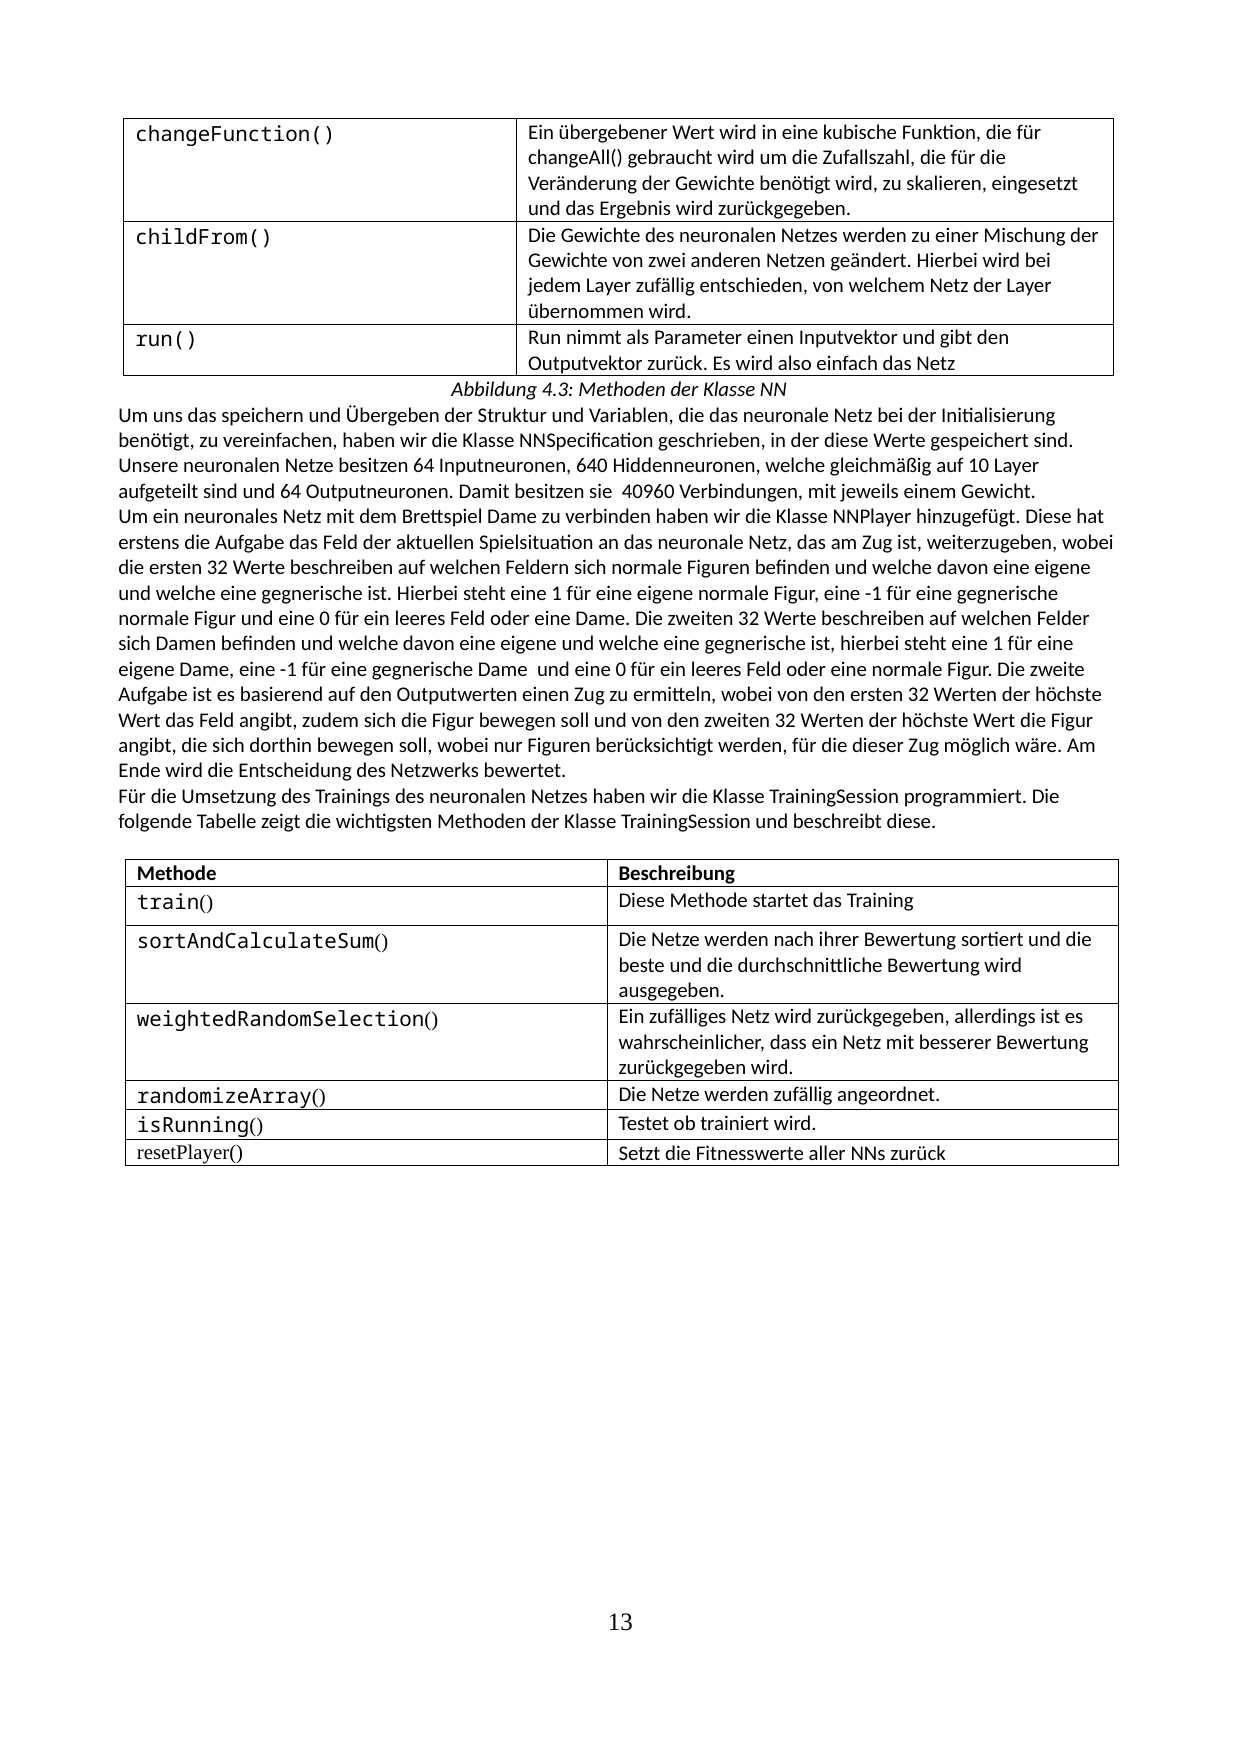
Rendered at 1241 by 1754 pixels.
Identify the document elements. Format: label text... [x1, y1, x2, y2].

table_cell resetPlayer() [126, 1140, 607, 1165]
table_cell Diese Methode startet das Training [608, 887, 1118, 925]
table_cell weightedRandomSelection() [126, 1004, 607, 1080]
text Um uns das speichern und Übergeben der Struktur und Variablen, die das neuronale Netz bei der Initialisierung benötigt, zu vereinfachen, haben wir die Klasse NNSpecification geschrieben, in der diese Werte gespeichert sind. Unsere neuronalen Netze besitzen 64 Inputneuronen, 640 Hiddenneuronen, welche gleichmäßig auf 10 Layer aufgeteilt sind und 64 Outputneuronen. Damit besitzen sie 40960 Verbindungen, mit jeweils einem Gewicht. [118, 402, 1122, 503]
table_cell Run nimmt als Parameter einen Inputvektor und gibt den Outputvektor zurück. Es wird also einfach das Netz [517, 325, 1113, 375]
table_cell randomizeArray() [126, 1081, 607, 1109]
table_cell Die Netze werden nach ihrer Bewertung sortiert und die beste und die durchschnittliche Bewertung wird ausgegeben. [608, 926, 1118, 1003]
table_cell isRunning() [126, 1110, 607, 1139]
text Für die Umsetzung des Trainings des neuronalen Netzes haben wir die Klasse TrainingSession programmiert. Die folgende Tabelle zeigt die wichtigsten Methoden der Klasse TrainingSession und beschreibt diese. [118, 783, 1122, 834]
table_header Methode [126, 860, 607, 886]
table_cell Ein zufälliges Netz wird zurückgegeben, allerdings ist es wahrscheinlicher, dass ein Netz mit besserer Bewertung zurückgegeben wird. [608, 1004, 1118, 1080]
table_cell sortAndCalculateSum() [126, 926, 607, 1003]
text Abbildung 4.3: Methoden der Klasse NN [118, 376, 1122, 402]
table_cell Ein übergebener Wert wird in eine kubische Funktion, die für changeAll() gebraucht wird um die Zufallszahl, die für die Veränderung der Gewichte benötigt wird, zu skalieren, eingesetzt und das Ergebnis wird zurückgegeben. [517, 119, 1113, 221]
table_header Beschreibung [608, 860, 1118, 886]
table_cell Setzt die Fitnesswerte aller NNs zurück [608, 1140, 1118, 1165]
table_cell run() [124, 325, 516, 375]
table_cell childFrom() [124, 222, 516, 323]
text Um ein neuronales Netz mit dem Brettspiel Dame zu verbinden haben wir die Klasse NNPlayer hinzugefügt. Diese hat erstens die Aufgabe das Feld der aktuellen Spielsituation an das neuronale Netz, das am Zug ist, weiterzugeben, wobei die ersten 32 Werte beschreiben auf welchen Feldern sich normale Figuren befinden und welche davon eine eigene und welche eine gegnerische ist. Hierbei steht eine 1 für eine eigene normale Figur, eine -1 für eine gegnerische normale Figur und eine 0 für ein leeres Feld oder eine Dame. Die zweiten 32 Werte beschreiben auf welchen Felder sich Damen befinden und welche davon eine eigene und welche eine gegnerische ist, hierbei steht eine 1 für eine eigene Dame, eine -1 für eine gegnerische Dame und eine 0 für ein leeres Feld oder eine normale Figur. Die zweite Aufgabe ist es basierend auf den Outputwerten einen Zug zu ermitteln, wobei von den ersten 32 Werten der höchste Wert das Feld angibt, zudem sich die Figur bewegen soll und von den zweiten 32 Werten der höchste Wert die Figur angibt, die sich dorthin bewegen soll, wobei nur Figuren berücksichtigt werden, für die dieser Zug möglich wäre. Am Ende wird die Entscheidung des Netzwerks bewertet. [118, 503, 1122, 783]
table_cell changeFunction() [124, 119, 516, 221]
table_cell Die Netze werden zufällig angeordnet. [608, 1081, 1118, 1109]
table_cell Testet ob trainiert wird. [608, 1110, 1118, 1139]
table_cell Die Gewichte des neuronalen Netzes werden zu einer Mischung der Gewichte von zwei anderen Netzen geändert. Hierbei wird bei jedem Layer zufällig entschieden, von welchem Netz der Layer übernommen wird. [517, 222, 1113, 323]
table_cell train() [126, 887, 607, 925]
